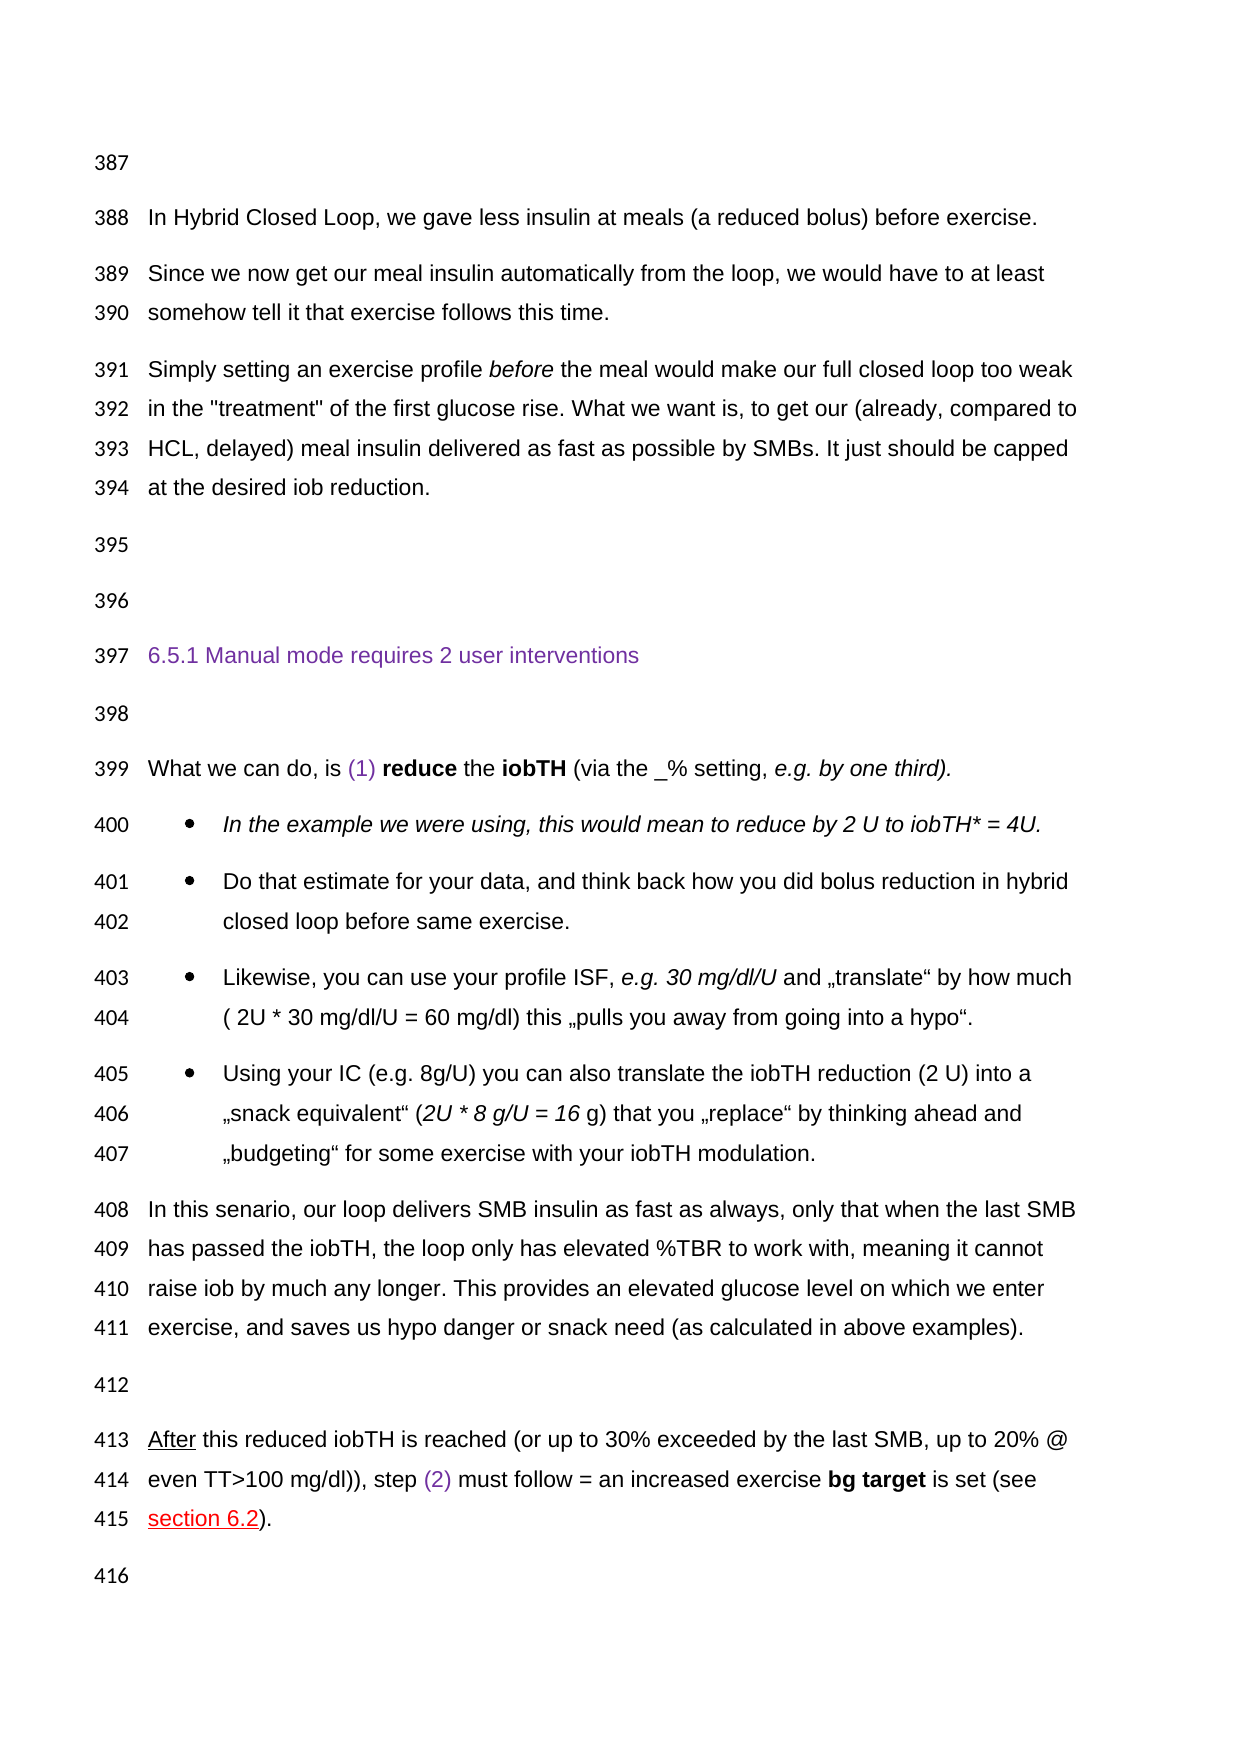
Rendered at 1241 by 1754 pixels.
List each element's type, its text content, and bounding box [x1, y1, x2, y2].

text Since we now get our meal insulin automatically from the loop, we would have to at least somehow tell it that exercise follows this time. [148, 260, 1093, 326]
text After this reduced iobTH is reached (or up to 30% exceeded by the last SMB, up to 20% @ even TT>100 mg/dl)), step (2) must follow = an increased exercise bg target is set (see section 6.2). [148, 1426, 1093, 1532]
list Using your IC (e.g. 8g/U) you can also translate the iobTH reduction (2 U) into a „snack equivalent“ (2U * 8 g/U = 16 g) that you „replace“ by thinking ahead and „budgeting“ for some exercise with your iobTH modulation. [185, 1060, 1093, 1166]
text Simply setting an exercise profile before the meal would make our full closed loop too weak in the "treatment" of the first glucose rise. What we want is, to get our (already, compared to HCL, delayed) meal insulin delivered as fast as possible by SMBs. It just should be capped at the desired iob reduction. [148, 356, 1093, 500]
list Do that estimate for your data, and think back how you did bolus reduction in hybrid closed loop before same exercise. [185, 868, 1093, 934]
text In Hybrid Closed Loop, we gave less insulin at meals (a reduced bolus) before exercise. [148, 204, 1093, 230]
text In this senario, our loop delivers SMB insulin as fast as always, only that when the last SMB has passed the iobTH, the loop only has elevated %TBR to work with, meaning it cannot raise iob by much any longer. This provides an elevated glucose level on which we enter exercise, and saves us hypo danger or snack need (as calculated in above examples). [148, 1196, 1093, 1341]
text 6.5.1 Manual mode requires 2 user interventions [148, 642, 1093, 669]
list Likewise, you can use your profile ISF, e.g. 30 mg/dl/U and „translate“ by how much ( 2U * 30 mg/dl/U = 60 mg/dl) this „pulls you away from going into a hypo“. [185, 964, 1093, 1030]
list In the example we were using, this would mean to reduce by 2 U to iobTH* = 4U. [185, 811, 1093, 838]
text What we can do, is (1) reduce the iobTH (via the _% setting, e.g. by one third). [148, 755, 1093, 781]
